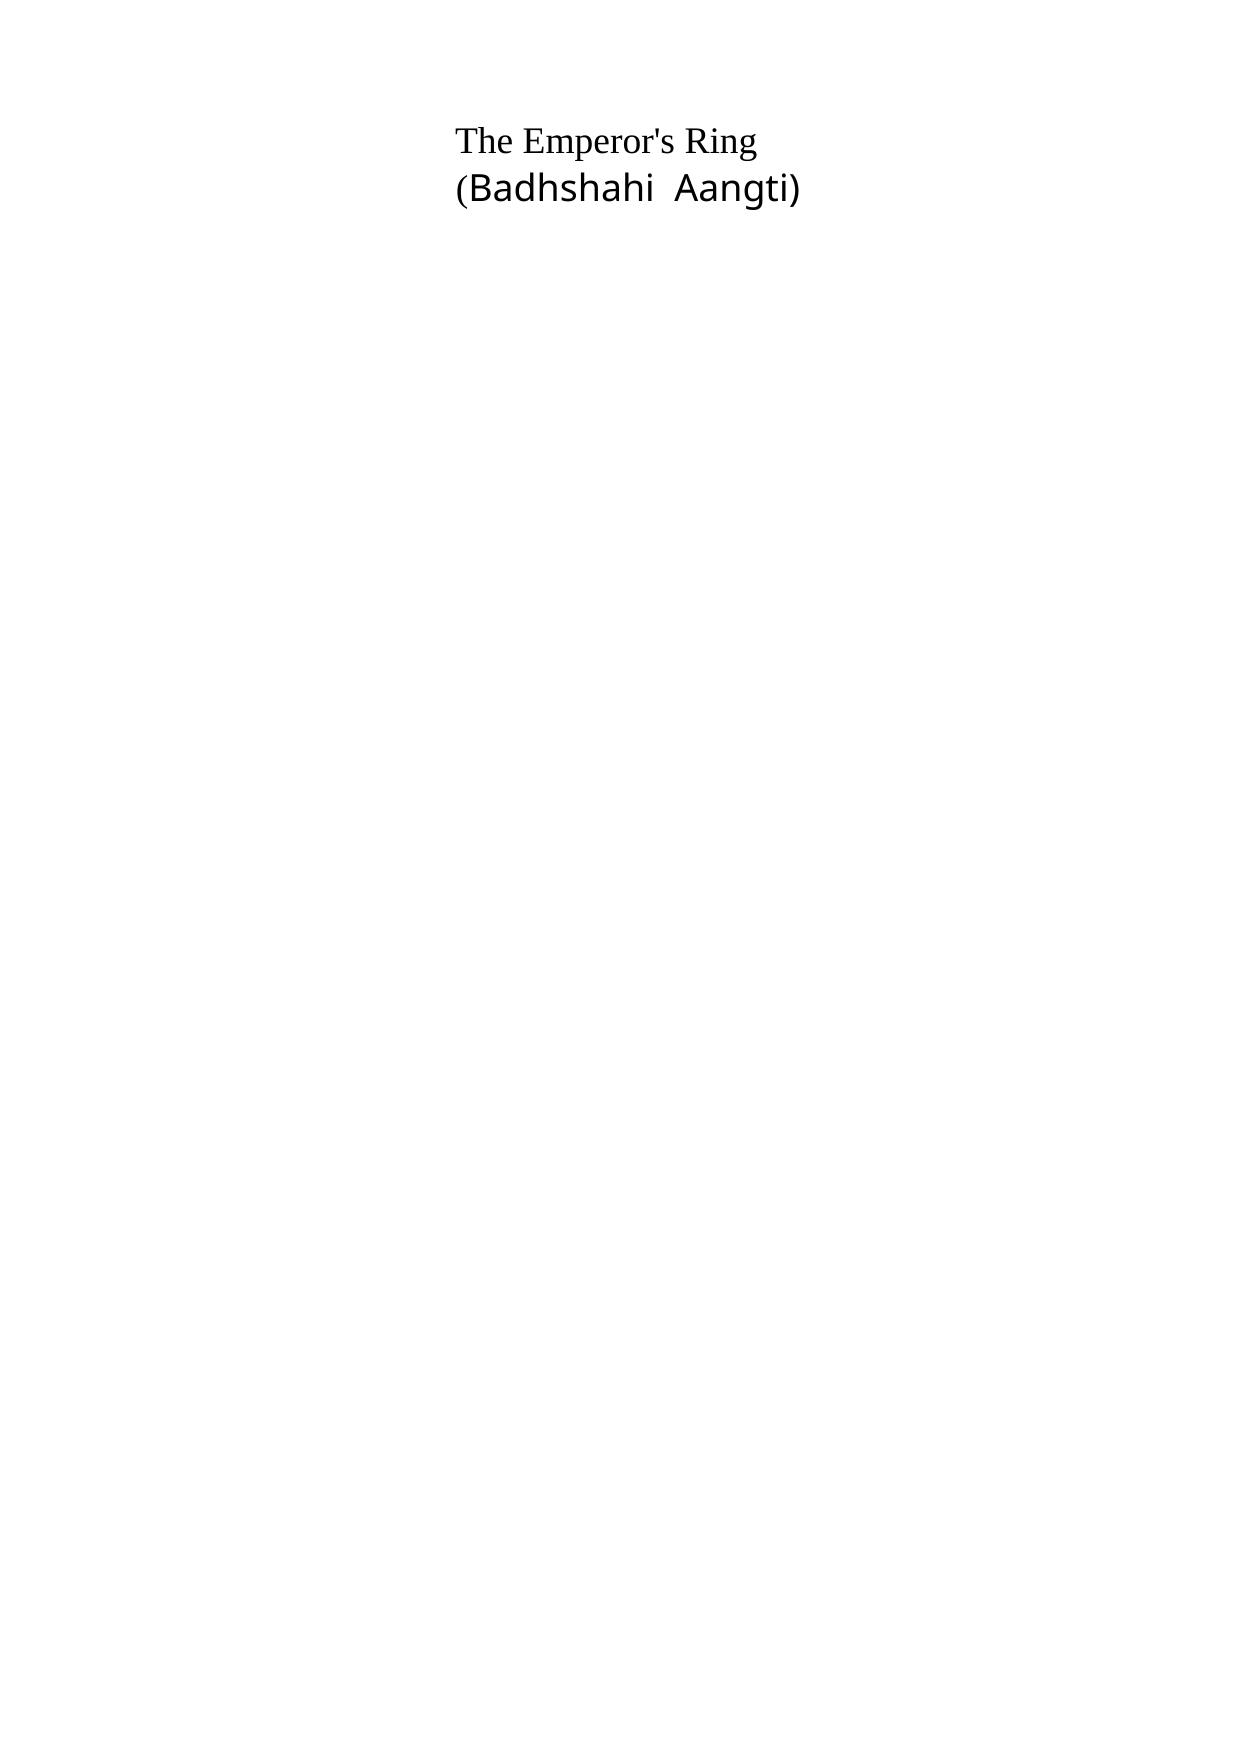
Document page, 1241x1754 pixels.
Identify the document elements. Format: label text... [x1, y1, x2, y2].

text (Badhshahi Aangti) [118, 161, 1122, 212]
text The Emperor's Ring [118, 118, 1122, 161]
